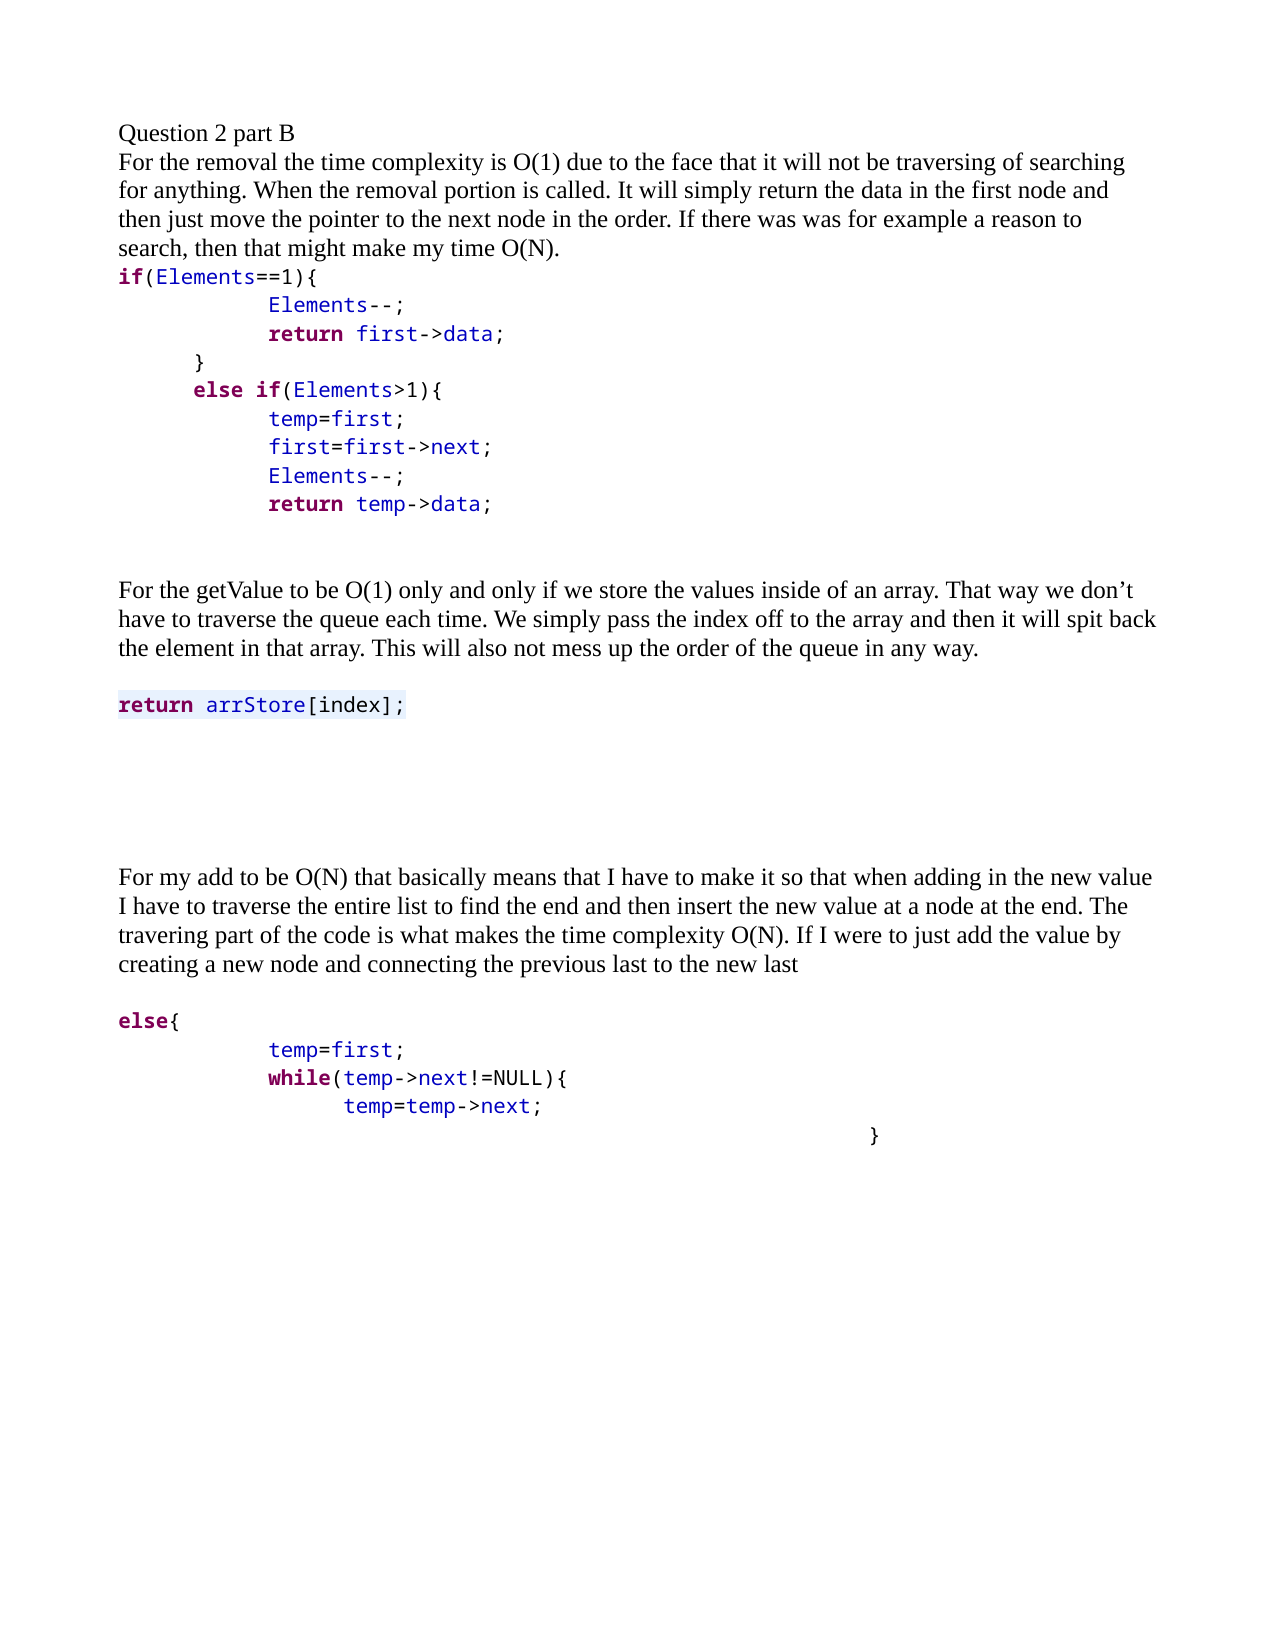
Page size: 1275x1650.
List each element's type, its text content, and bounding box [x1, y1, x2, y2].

text Elements--; [118, 461, 1157, 489]
text For my add to be O(N) that basically means that I have to make it so that when adding in the new value I have to traverse the entire list to find the end and then insert the new value at a node at the end. The travering part of the code is what makes the time complexity O(N). If I were to just add the value by creating a new node and connecting the previous last to the new last [118, 862, 1157, 977]
text temp=temp->next; [118, 1092, 1157, 1120]
text while(temp->next!=NULL){ [118, 1063, 1157, 1092]
text For the getValue to be O(1) only and only if we store the values inside of an array. That way we don’t have to traverse the queue each time. We simply pass the index off to the array and then it will spit back the element in that array. This will also not mess up the order of the queue in any way. [118, 575, 1157, 662]
text return first->data; [118, 319, 1157, 347]
text return arrStore[index]; [118, 690, 1157, 719]
text Question 2 part B For the removal the time complexity is O(1) due to the face that it will not be traversing of searching for anything. When the removal portion is called. It will simply return the data in the first node and then just move the pointer to the next node in the order. If there was was for example a reason to search, then that might make my time O(N). [118, 118, 1157, 262]
text if(Elements==1){ [118, 262, 1157, 290]
text temp=first; [118, 404, 1157, 432]
text Elements--; [118, 290, 1157, 319]
text return temp->data; [118, 489, 1157, 518]
text first=first->next; [118, 432, 1157, 461]
text else if(Elements>1){ [118, 376, 1157, 404]
text } [118, 347, 1157, 376]
text } [118, 1120, 1157, 1148]
text temp=first; [118, 1035, 1157, 1063]
text else{ [118, 1006, 1157, 1035]
